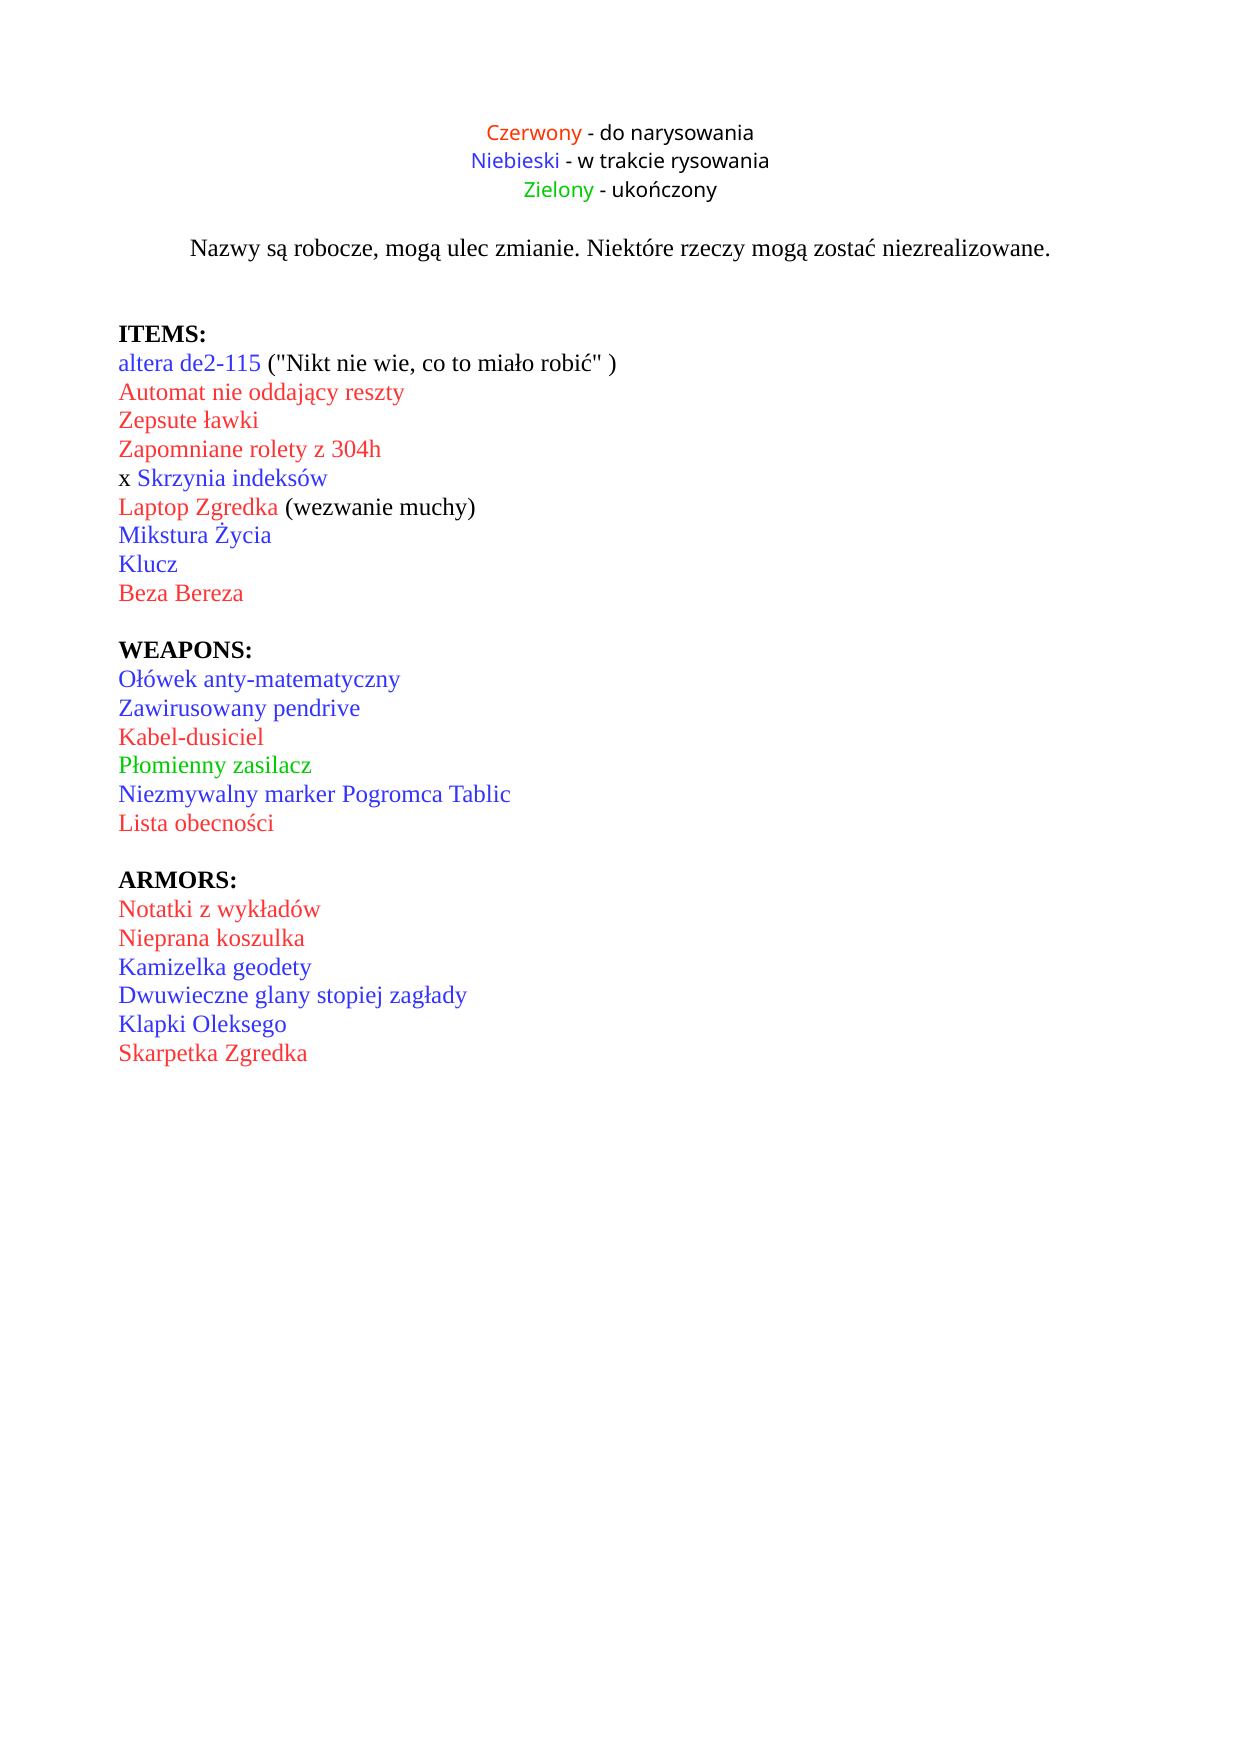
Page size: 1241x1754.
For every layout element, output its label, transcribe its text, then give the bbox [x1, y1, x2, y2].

text Beza Bereza [118, 578, 1122, 607]
text Zapomniane rolety z 304h [118, 434, 1122, 463]
text Notatki z wykładów [118, 894, 1122, 923]
text Zawirusowany pendrive [118, 693, 1122, 722]
text Automat nie oddający reszty [118, 377, 1122, 405]
text Dwuwieczne glany stopiej zagłady [118, 980, 1122, 1009]
text WEAPONS: [118, 635, 1122, 664]
text Klucz [118, 549, 1122, 578]
text Nazwy są robocze, mogą ulec zmianie. Niektóre rzeczy mogą zostać niezrealizowane. [118, 233, 1122, 262]
text Skarpetka Zgredka [118, 1038, 1122, 1067]
text Klapki Oleksego [118, 1009, 1122, 1038]
text ARMORS: [118, 865, 1122, 894]
text altera de2-115 ("Nikt nie wie, co to miało robić" ) [118, 348, 1122, 377]
text Nieprana koszulka [118, 923, 1122, 952]
text Kabel-dusiciel [118, 722, 1122, 750]
text ITEMS: [118, 319, 1122, 348]
text Kamizelka geodety [118, 952, 1122, 980]
text Mikstura Życia [118, 520, 1122, 549]
text Niezmywalny marker Pogromca Tablic [118, 779, 1122, 808]
text Ołówek anty-matematyczny [118, 664, 1122, 693]
text Zepsute ławki [118, 405, 1122, 434]
text Lista obecności [118, 808, 1122, 837]
text Płomienny zasilacz [118, 750, 1122, 779]
text Laptop Zgredka (wezwanie muchy) [118, 492, 1122, 520]
text x Skrzynia indeksów [118, 463, 1122, 492]
